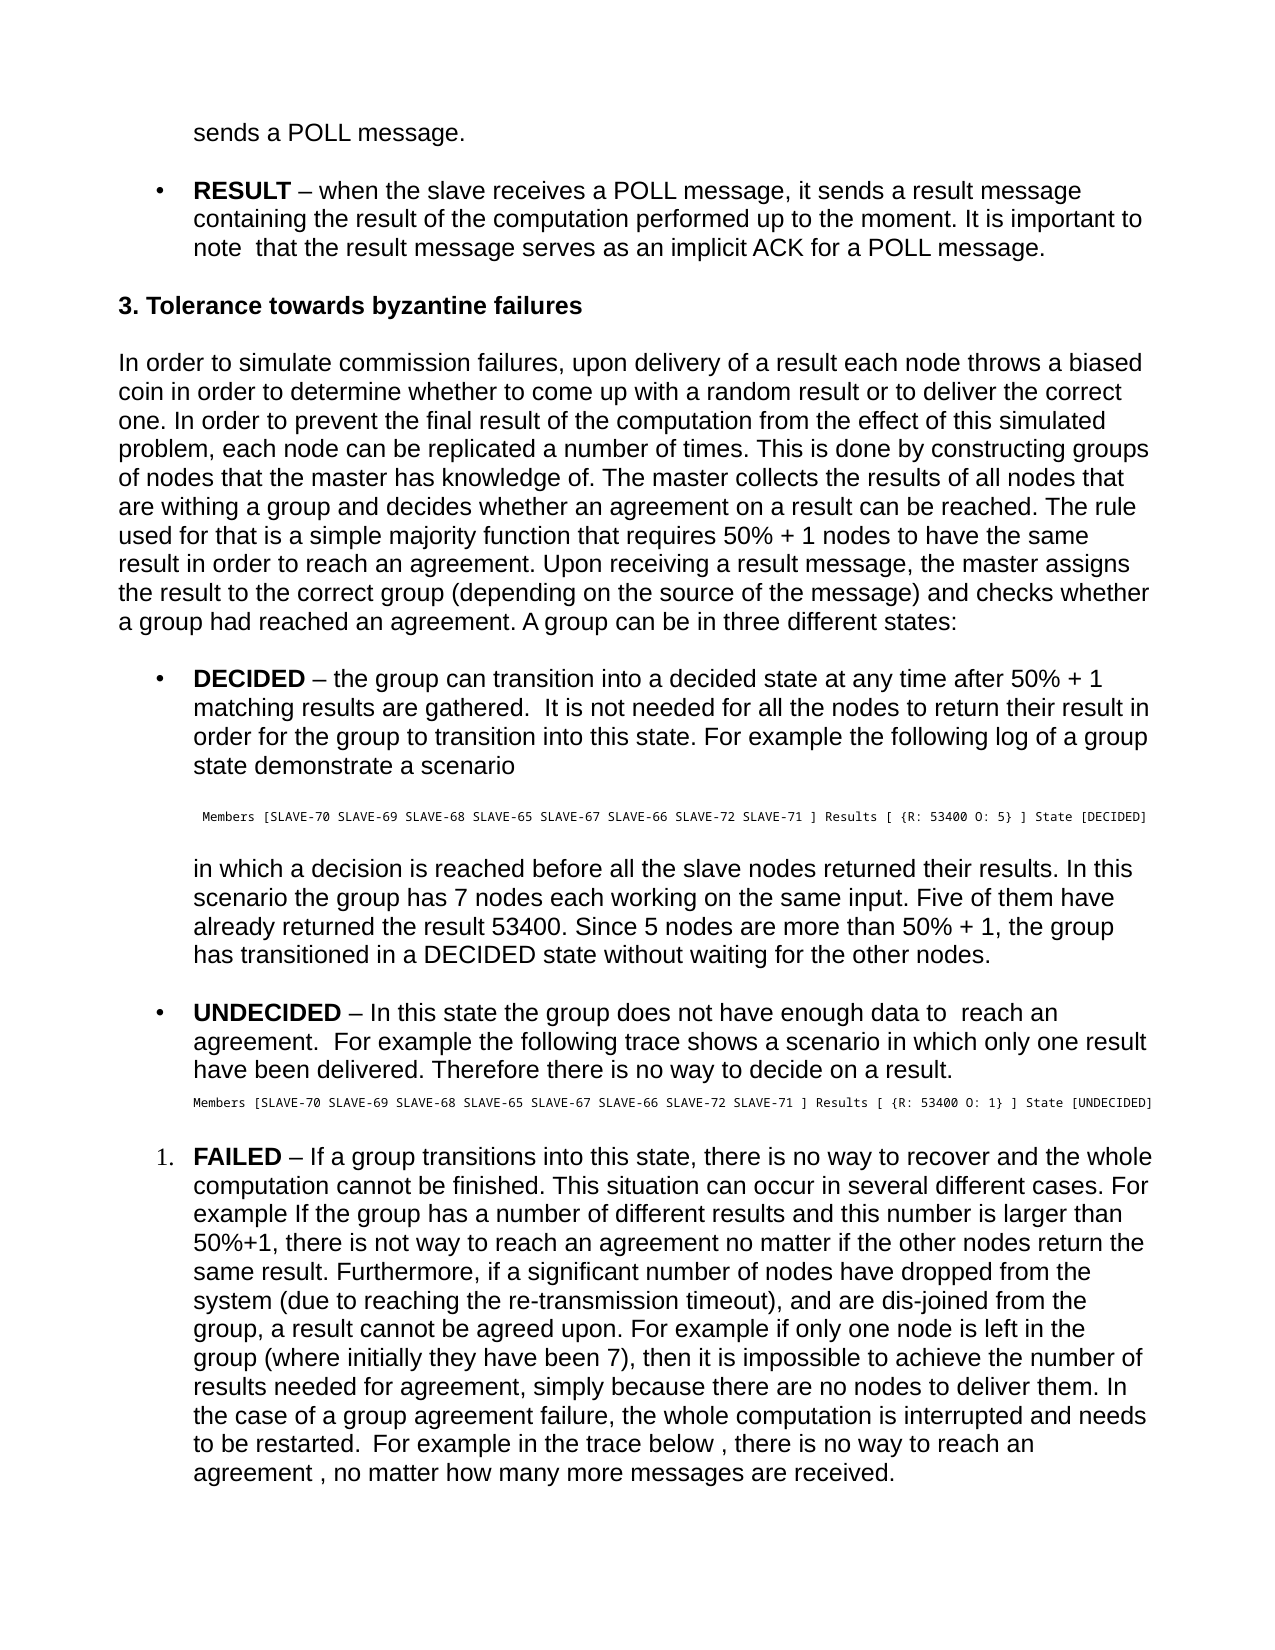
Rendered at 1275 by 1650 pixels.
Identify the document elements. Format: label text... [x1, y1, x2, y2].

list in which a decision is reached before all the slave nodes returned their results. In this scenario the group has 7 nodes each working on the same input. Five of them have already returned the result 53400. Since 5 nodes are more than 50% + 1, the group has transitioned in a DECIDED state without waiting for the other nodes. [156, 854, 1157, 969]
text 3. Tolerance towards byzantine failures [118, 291, 1157, 319]
list UNDECIDED – In this state the group does not have enough data to reach an agreement. For example the following trace shows a scenario in which only one result have been delivered. Therefore there is no way to decide on a result. [156, 998, 1157, 1084]
text In order to simulate commission failures, upon delivery of a result each node throws a biased coin in order to determine whether to come up with a random result or to deliver the correct one. In order to prevent the final result of the computation from the effect of this simulated problem, each node can be replicated a number of times. This is done by constructing groups of nodes that the master has knowledge of. The master collects the results of all nodes that are withing a group and decides whether an agreement on a result can be reached. The rule used for that is a simple majority function that requires 50% + 1 nodes to have the same result in order to reach an agreement. Upon receiving a result message, the master assigns the result to the correct group (depending on the source of the message) and checks whether a group had reached an agreement. A group can be in three different states: [118, 348, 1157, 636]
list Members [SLAVE-70 SLAVE-69 SLAVE-68 SLAVE-65 SLAVE-67 SLAVE-66 SLAVE-72 SLAVE-71 ] Results [ {R: 53400 O: 1} ] State [UNDECIDED] [156, 1084, 1157, 1113]
list Members [SLAVE-70 SLAVE-69 SLAVE-68 SLAVE-65 SLAVE-67 SLAVE-66 SLAVE-72 SLAVE-71 ] Results [ {R: 53400 O: 5} ] State [DECIDED] [156, 808, 1157, 825]
list DECIDED – the group can transition into a decided state at any time after 50% + 1 matching results are gathered. It is not needed for all the nodes to return their result in order for the group to transition into this state. For example the following log of a group state demonstrate a scenario [156, 664, 1157, 779]
list sends a POLL message. [156, 118, 1157, 147]
list FAILED – If a group transitions into this state, there is no way to recover and the whole computation cannot be finished. This situation can occur in several different cases. For example If the group has a number of different results and this number is larger than 50%+1, there is not way to reach an agreement no matter if the other nodes return the same result. Furthermore, if a significant number of nodes have dropped from the system (due to reaching the re-transmission timeout), and are dis-joined from the group, a result cannot be agreed upon. For example if only one node is left in the group (where initially they have been 7), then it is impossible to achieve the number of results needed for agreement, simply because there are no nodes to deliver them. In the case of a group agreement failure, the whole computation is interrupted and needs to be restarted. For example in the trace below , there is no way to reach an agreement , no matter how many more messages are received. [156, 1142, 1157, 1487]
list RESULT – when the slave receives a POLL message, it sends a result message containing the result of the computation performed up to the moment. It is important to note that the result message serves as an implicit ACK for a POLL message. [156, 176, 1157, 262]
